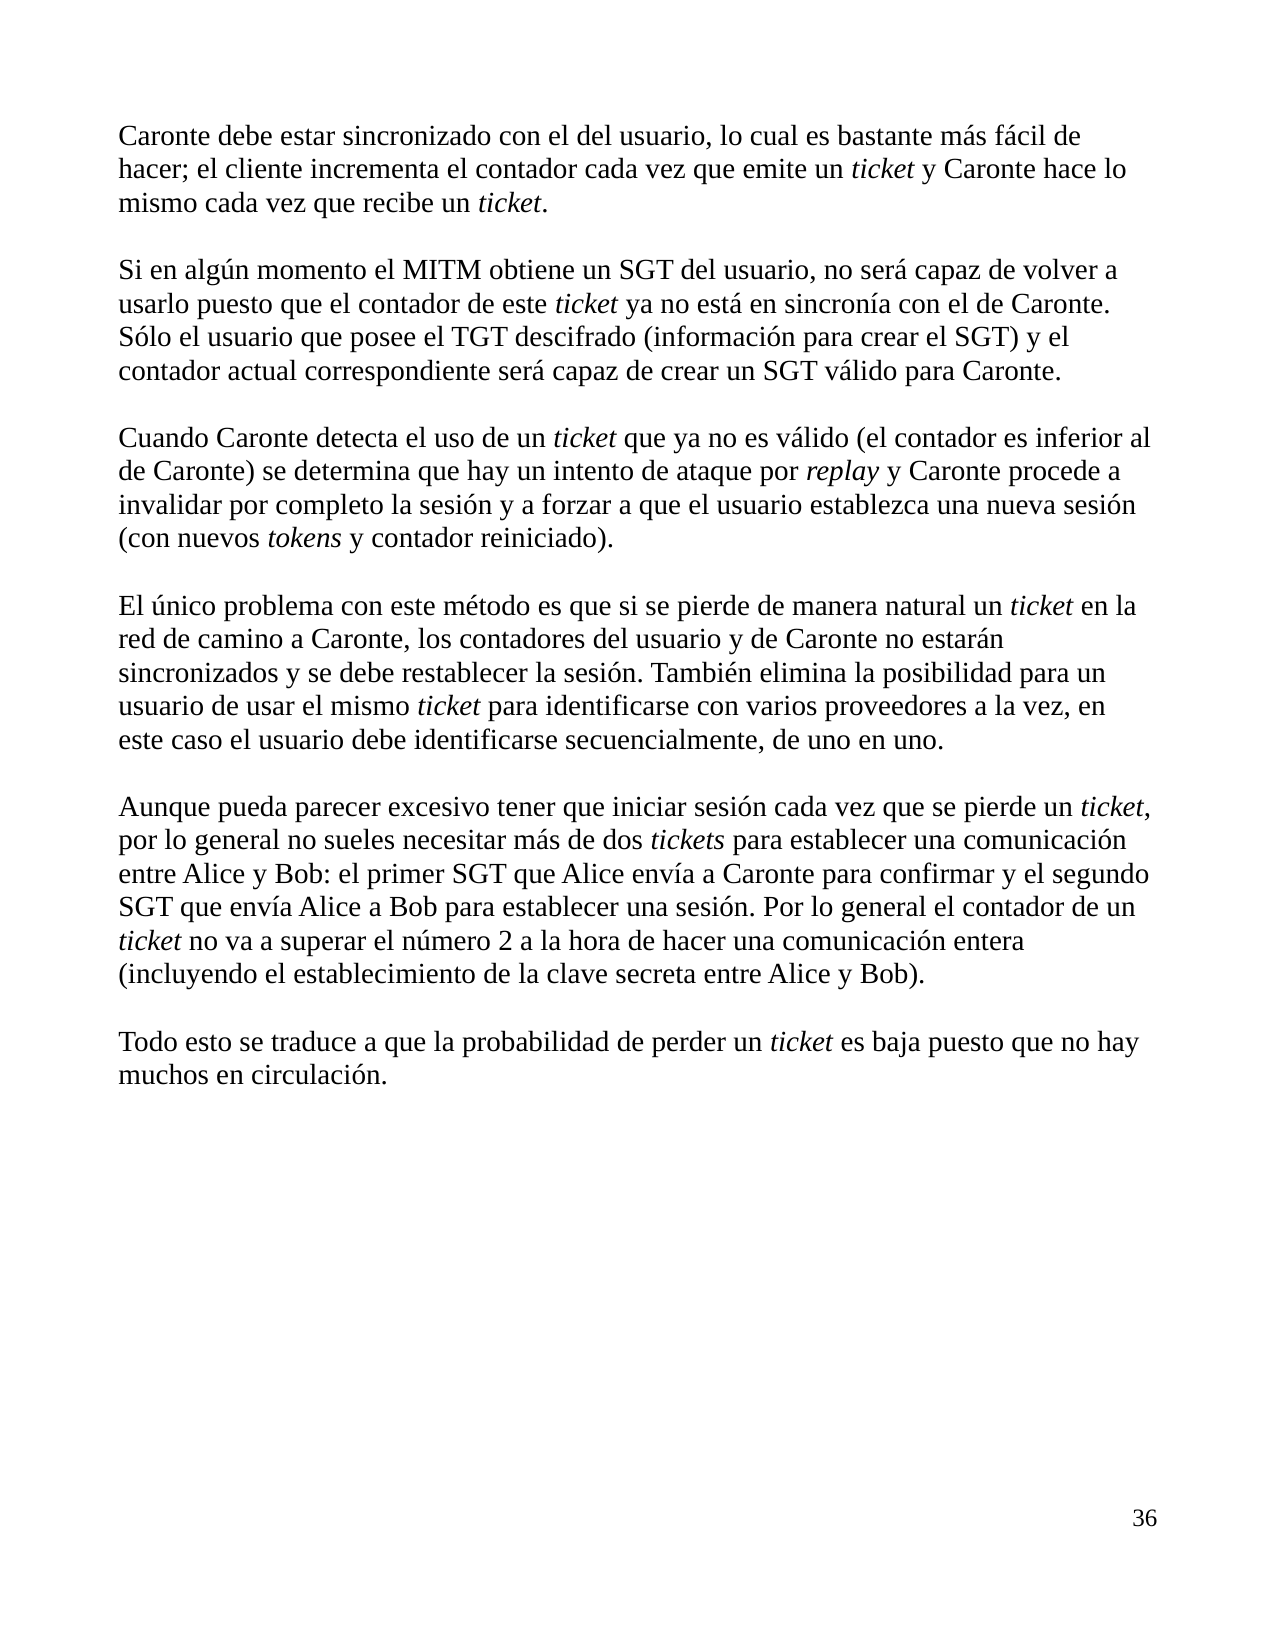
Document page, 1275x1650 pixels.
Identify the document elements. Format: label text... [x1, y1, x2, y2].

text Caronte debe estar sincronizado con el del usuario, lo cual es bastante más fácil de hacer; el cliente incrementa el contador cada vez que emite un ticket y Caronte hace lo mismo cada vez que recibe un ticket. [118, 118, 1157, 219]
text El único problema con este método es que si se pierde de manera natural un ticket en la red de camino a Caronte, los contadores del usuario y de Caronte no estarán sincronizados y se debe restablecer la sesión. También elimina la posibilidad para un usuario de usar el mismo ticket para identificarse con varios proveedores a la vez, en este caso el usuario debe identificarse secuencialmente, de uno en uno. [118, 588, 1157, 755]
text Todo esto se traduce a que la probabilidad de perder un ticket es baja puesto que no hay muchos en circulación. [118, 1024, 1157, 1091]
text Cuando Caronte detecta el uso de un ticket que ya no es válido (el contador es inferior al de Caronte) se determina que hay un intento de ataque por replay y Caronte procede a invalidar por completo la sesión y a forzar a que el usuario establezca una nueva sesión (con nuevos tokens y contador reiniciado). [118, 420, 1157, 554]
text Aunque pueda parecer excesivo tener que iniciar sesión cada vez que se pierde un ticket, por lo general no sueles necesitar más de dos tickets para establecer una comunicación entre Alice y Bob: el primer SGT que Alice envía a Caronte para confirmar y el segundo SGT que envía Alice a Bob para establecer una sesión. Por lo general el contador de un ticket no va a superar el número 2 a la hora de hacer una comunicación entera (incluyendo el establecimiento de la clave secreta entre Alice y Bob). [118, 789, 1157, 990]
text Si en algún momento el MITM obtiene un SGT del usuario, no será capaz de volver a usarlo puesto que el contador de este ticket ya no está en sincronía con el de Caronte. Sólo el usuario que posee el TGT descifrado (información para crear el SGT) y el contador actual correspondiente será capaz de crear un SGT válido para Caronte. [118, 252, 1157, 386]
